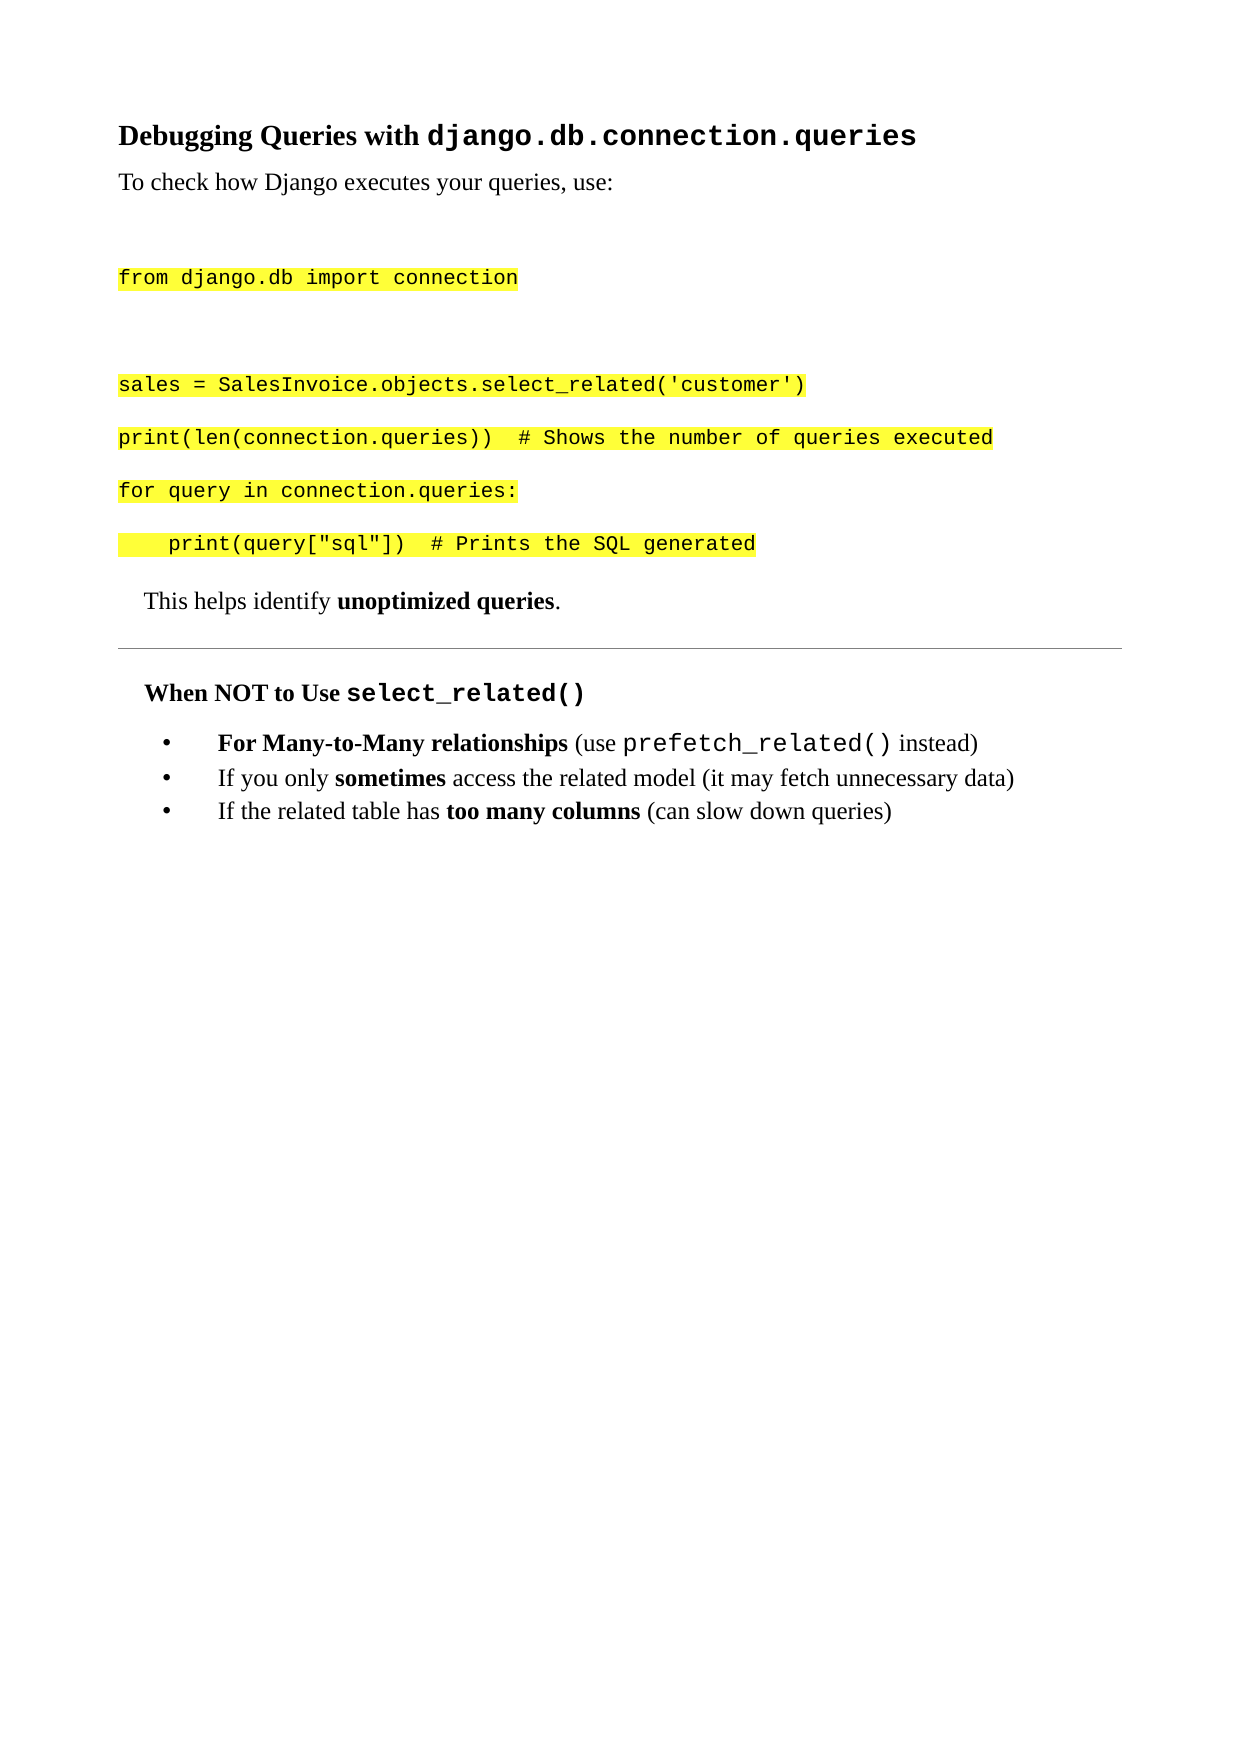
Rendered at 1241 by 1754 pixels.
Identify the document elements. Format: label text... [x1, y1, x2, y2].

text for query in connection.queries: [118, 480, 1122, 503]
text sales = SalesInvoice.objects.select_related('customer') [118, 374, 1122, 397]
text ✅ This helps identify unoptimized queries. [118, 586, 1122, 615]
text 🛑 When NOT to Use select_related() [118, 678, 1122, 709]
text print(query["sql"]) # Prints the SQL generated [118, 533, 1122, 557]
text To check how Django executes your queries, use: [118, 167, 1122, 195]
list ❌ If the related table has too many columns (can slow down queries) [162, 796, 1122, 825]
list ❌ For Many-to-Many relationships (use prefetch_related() instead) [162, 728, 1122, 759]
text from django.db import connection [118, 267, 1122, 291]
subtitle Debugging Queries with django.db.connection.queries [118, 118, 1122, 154]
text print(len(connection.queries)) # Shows the number of queries executed [118, 427, 1122, 450]
list ❌ If you only sometimes access the related model (it may fetch unnecessary data) [162, 763, 1122, 792]
